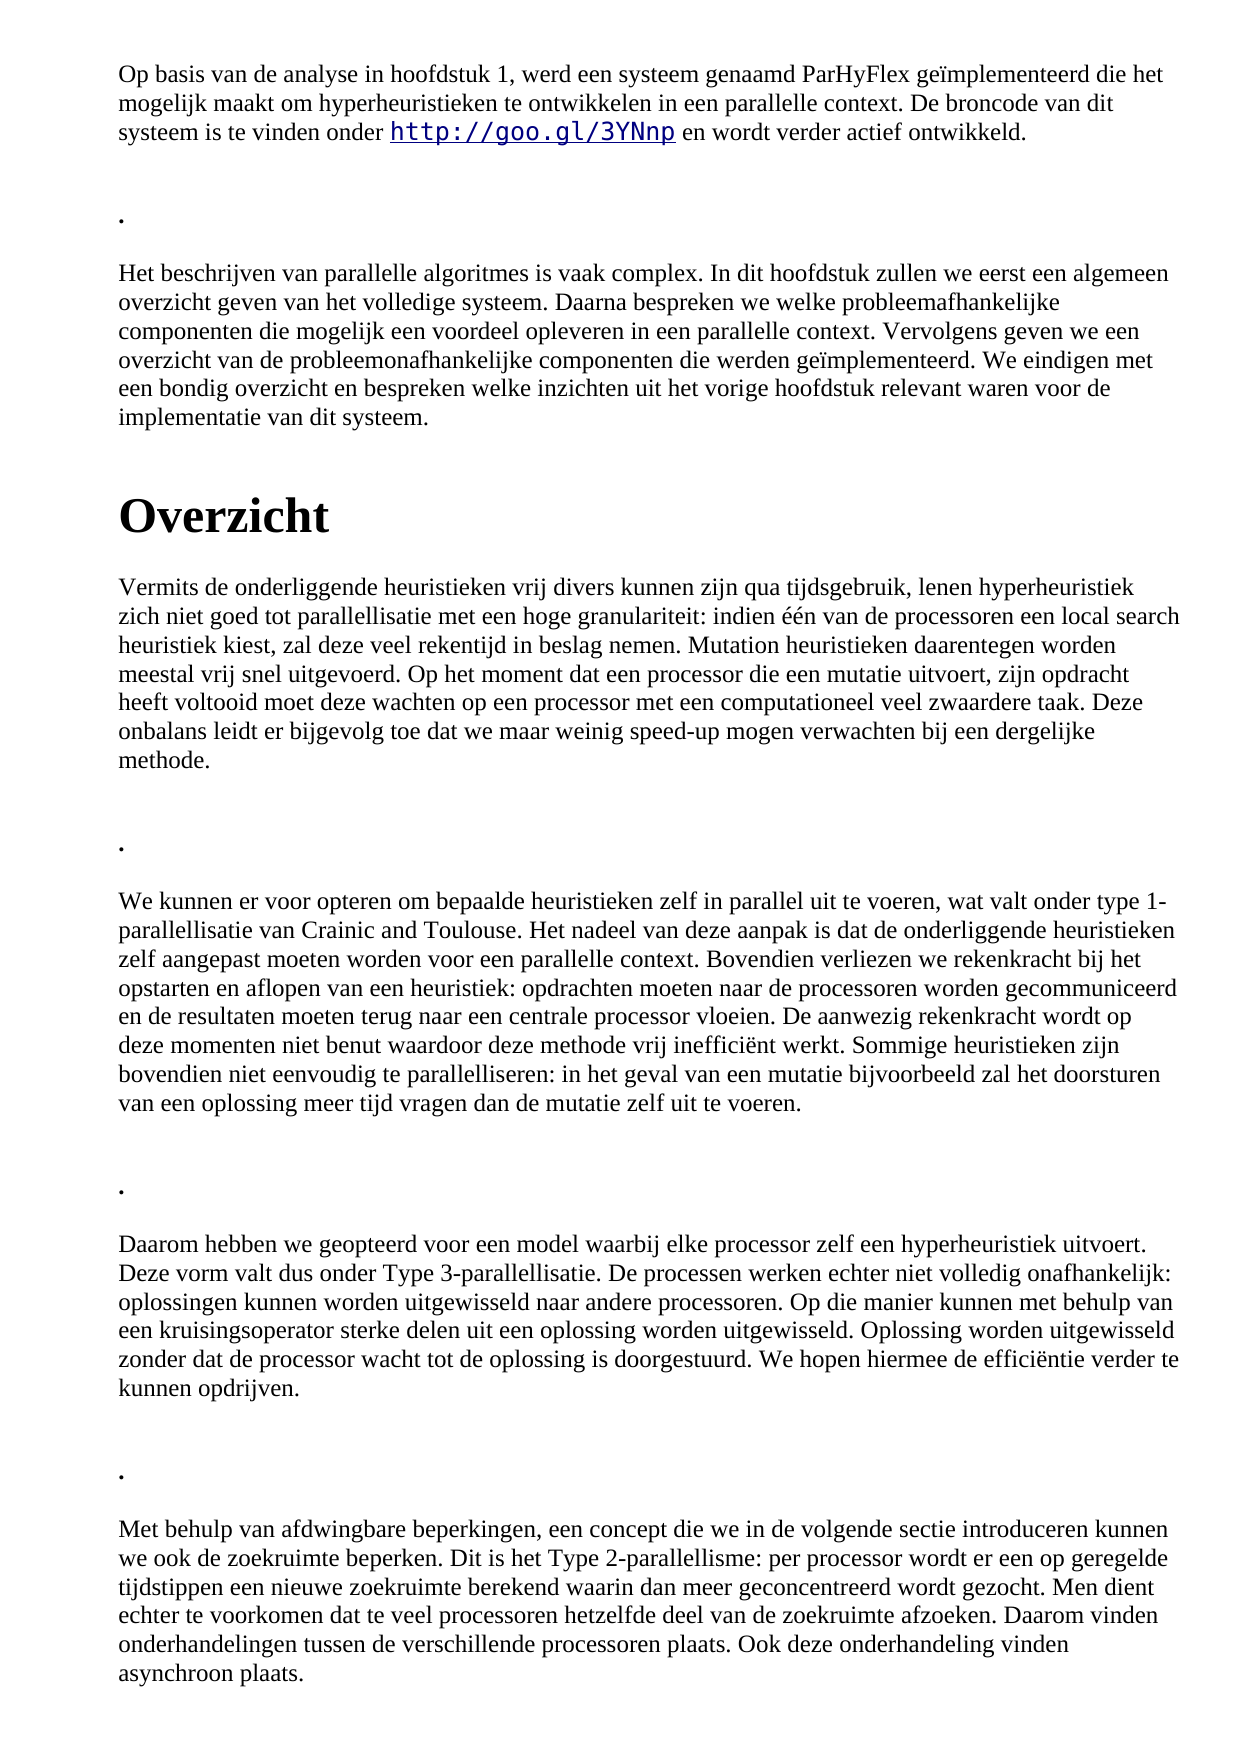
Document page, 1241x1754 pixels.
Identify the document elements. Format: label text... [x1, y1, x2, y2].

text Vermits de onderliggende heuristieken vrij divers kunnen zijn qua tijdsgebruik, lenen hyperheuristiek zich niet goed tot parallellisatie met een hoge granulariteit: indien één van de processoren een local search heuristiek kiest, zal deze veel rekentijd in beslag nemen. Mutation heuristieken daarentegen worden meestal vrij snel uitgevoerd. Op het moment dat een processor die een mutatie uitvoert, zijn opdracht heeft voltooid moet deze wachten op een processor met een computationeel veel zwaardere taak. Deze onbalans leidt er bijgevolg toe dat we maar weinig speed-up mogen verwachten bij een dergelijke methode. [118, 572, 1181, 774]
text Het beschrijven van parallelle algoritmes is vaak complex. In dit hoofdstuk zullen we eerst een algemeen overzicht geven van het volledige systeem. Daarna bespreken we welke probleemafhankelijke componenten die mogelijk een voordeel opleveren in een parallelle context. Vervolgens geven we een overzicht van de probleemonafhankelijke componenten die werden geïmplementeerd. We eindigen met een bondig overzicht en bespreken welke inzichten uit het vorige hoofdstuk relevant waren voor de implementatie van dit systeem. [118, 258, 1181, 431]
text Met behulp van afdwingbare beperkingen, een concept die we in de volgende sectie introduceren kunnen we ook de zoekruimte beperken. Dit is het Type 2-parallellisme: per processor wordt er een op geregelde tijdstippen een nieuwe zoekruimte berekend waarin dan meer geconcentreerd wordt gezocht. Men dient echter te voorkomen dat te veel processoren hetzelfde deel van de zoekruimte afzoeken. Daarom vinden onderhandelingen tussen de verschillende processoren plaats. Ook deze onderhandeling vinden asynchroon plaats. [118, 1514, 1181, 1687]
text Op basis van de analyse in hoofdstuk 1, werd een systeem genaamd ParHyFlex geïmplementeerd die het mogelijk maakt om hyperheuristieken te ontwikkelen in een parallelle context. De broncode van dit systeem is te vinden onder http://goo.gl/3YNnp en wordt verder actief ontwikkeld. [118, 59, 1181, 146]
subtitle Overzicht [118, 486, 1181, 543]
text Daarom hebben we geopteerd voor een model waarbij elke processor zelf een hyperheuristiek uitvoert. Deze vorm valt dus onder Type 3-parallellisatie. De processen werken echter niet volledig onafhankelijk: oplossingen kunnen worden uitgewisseld naar andere processoren. Op die manier kunnen met behulp van een kruisingsoperator sterke delen uit een oplossing worden uitgewisseld. Oplossing worden uitgewisseld zonder dat de processor wacht tot de oplossing is doorgestuurd. We hopen hiermee de efficiëntie verder te kunnen opdrijven. [118, 1229, 1181, 1402]
text We kunnen er voor opteren om bepaalde heuristieken zelf in parallel uit te voeren, wat valt onder type 1-parallellisatie van Crainic and Toulouse. Het nadeel van deze aanpak is dat de onderliggende heuristieken zelf aangepast moeten worden voor een parallelle context. Bovendien verliezen we rekenkracht bij het opstarten en aflopen van een heuristiek: opdrachten moeten naar de processoren worden gecommuniceerd en de resultaten moeten terug naar een centrale processor vloeien. De aanwezig rekenkracht wordt op deze momenten niet benut waardoor deze methode vrij inefficiënt werkt. Sommige heuristieken zijn bovendien niet eenvoudig te parallelliseren: in het geval van een mutatie bijvoorbeeld zal het doorsturen van een oplossing meer tijd vragen dan de mutatie zelf uit te voeren. [118, 886, 1181, 1116]
subtitle . [118, 828, 1181, 857]
subtitle . [118, 200, 1181, 229]
subtitle . [118, 1456, 1181, 1485]
subtitle . [118, 1171, 1181, 1200]
